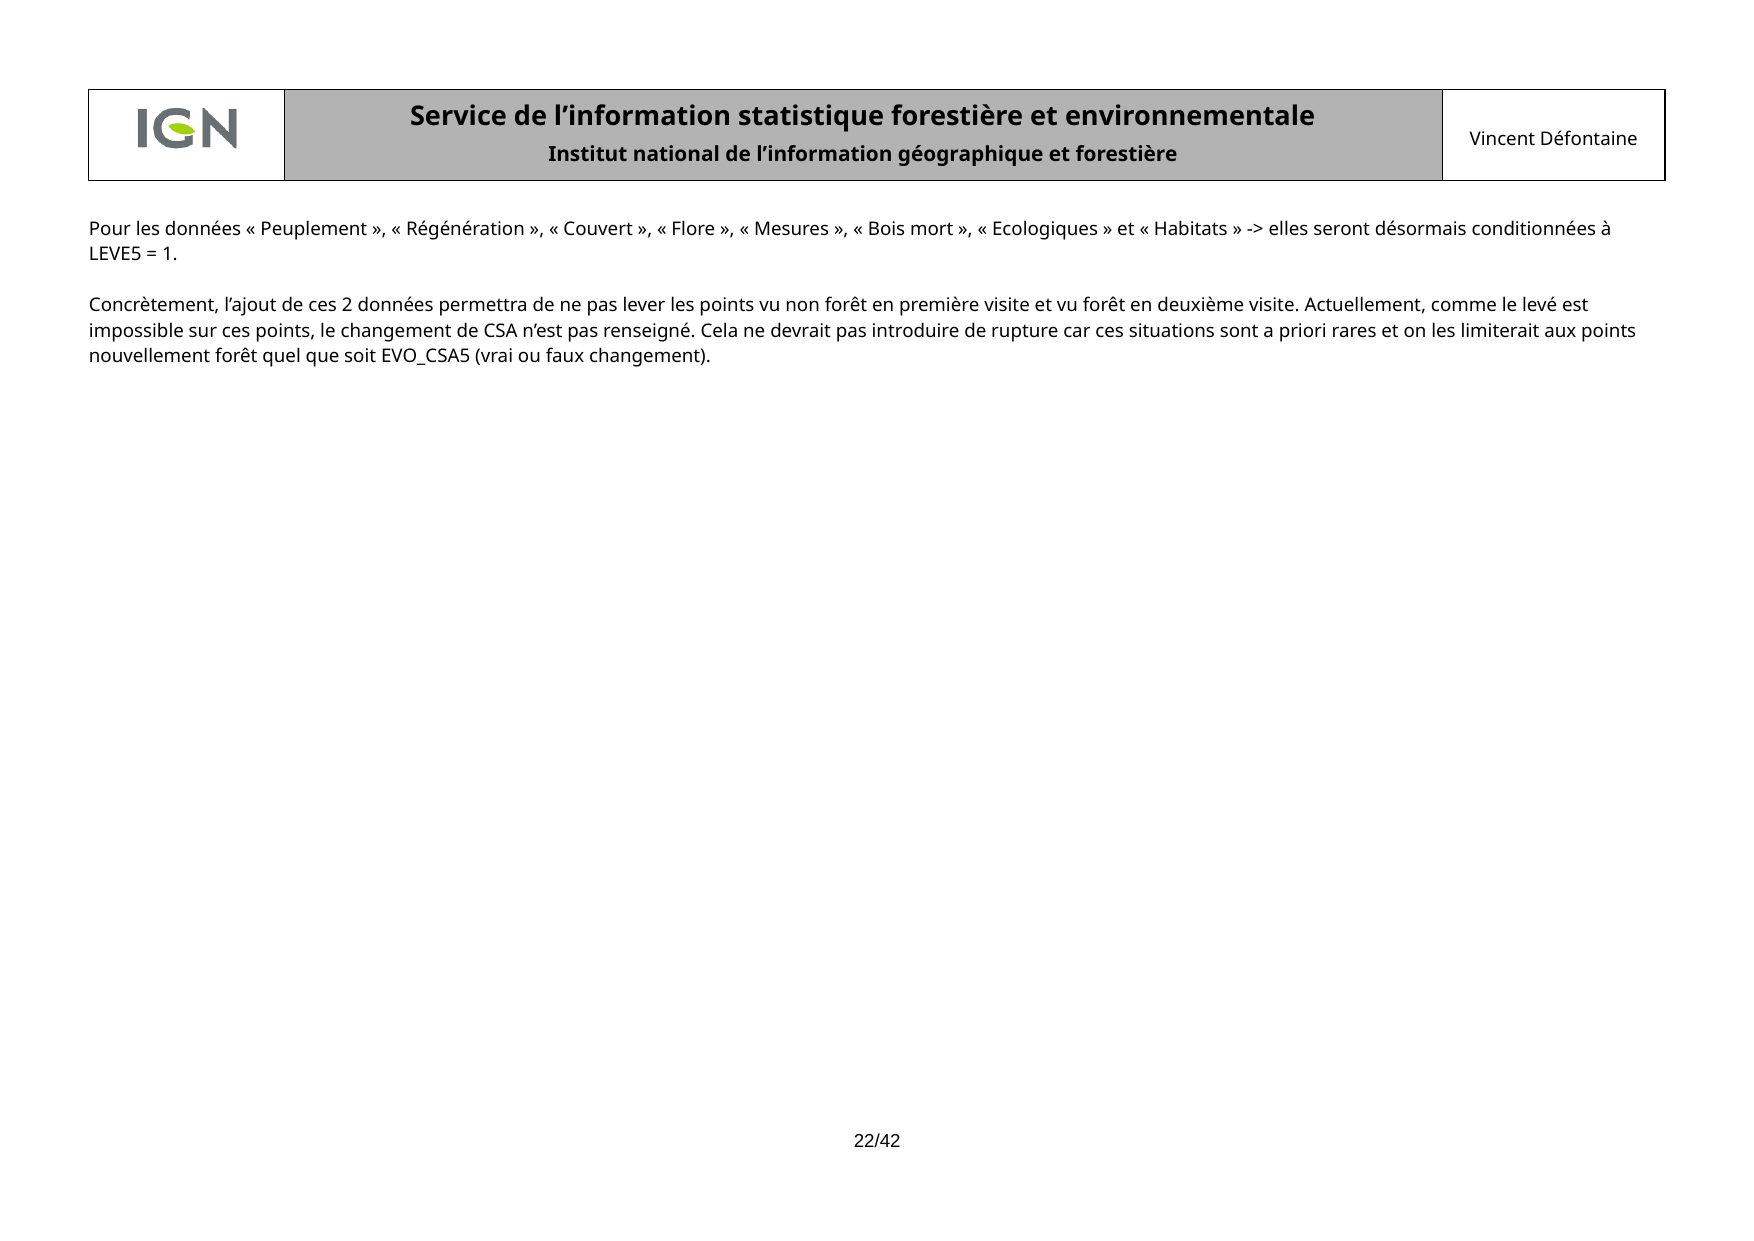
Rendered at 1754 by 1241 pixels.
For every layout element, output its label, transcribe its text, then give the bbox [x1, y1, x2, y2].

text Pour les données « Peuplement », « Régénération », « Couvert », « Flore », « Mesures », « Bois mort », « Ecologiques » et « Habitats » -> elles seront désormais conditionnées à LEVE5 = 1. [89, 215, 1665, 266]
picture [121, 94, 253, 162]
text Concrètement, l’ajout de ces 2 données permettra de ne pas lever les points vu non forêt en première visite et vu forêt en deuxième visite. Actuellement, comme le levé est impossible sur ces points, le changement de CSA n’est pas renseigné. Cela ne devrait pas introduire de rupture car ces situations sont a priori rares et on les limiterait aux points nouvellement forêt quel que soit EVO_CSA5 (vrai ou faux changement). [89, 292, 1665, 368]
